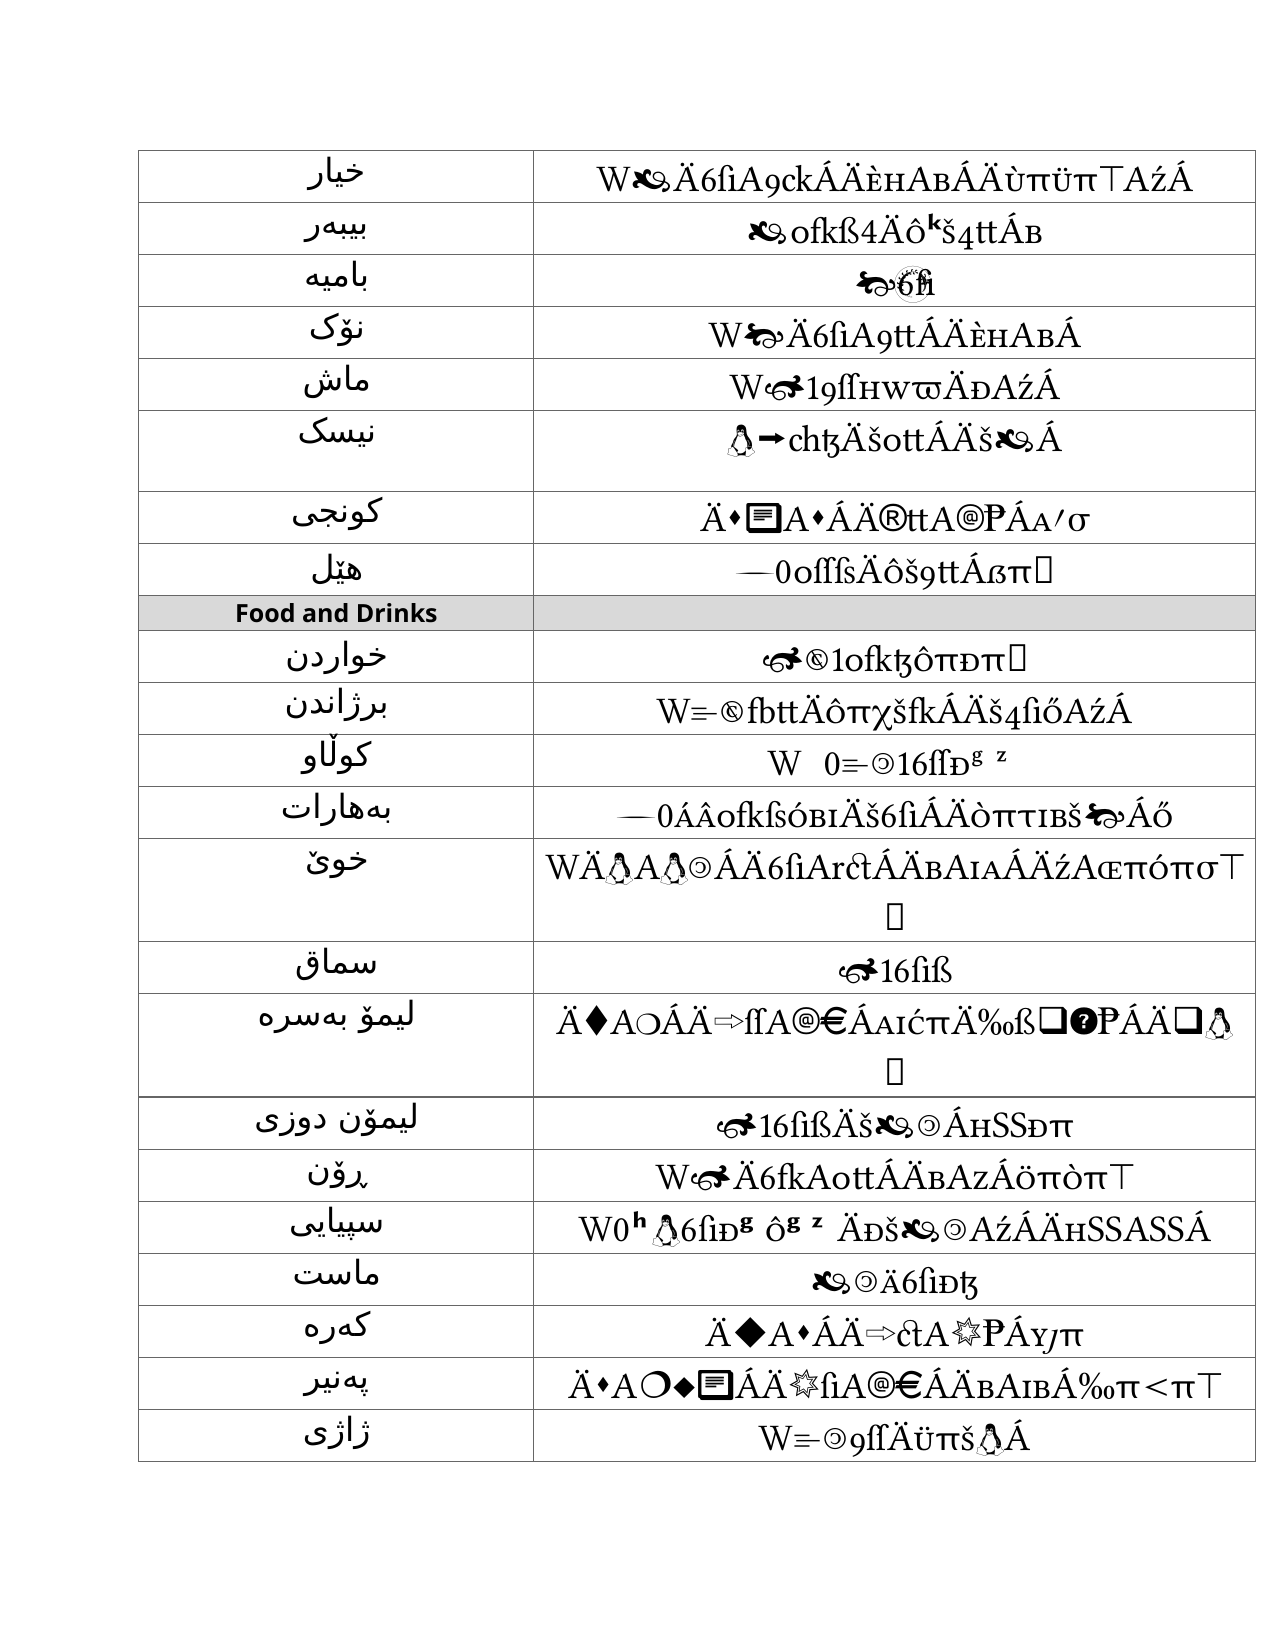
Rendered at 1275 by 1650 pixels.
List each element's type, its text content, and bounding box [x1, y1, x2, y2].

table_cell  [534, 683, 1255, 734]
table_cell لیمۆ بەسرە [139, 994, 533, 1096]
table_cell ماست [139, 1254, 533, 1305]
table_cell  [534, 1150, 1255, 1201]
table_cell  [534, 1358, 1255, 1409]
table_cell بیبەر [139, 203, 533, 254]
table_cell کوڵاو [139, 735, 533, 786]
table_cell خواردن [139, 631, 533, 682]
table_cell خیار [139, 151, 533, 202]
table_cell  [534, 787, 1255, 838]
table_cell  [534, 1202, 1255, 1253]
table_cell  [534, 839, 1255, 941]
table_cell  [534, 1410, 1255, 1461]
table_cell خوێ [139, 839, 533, 941]
table_cell نۆک [139, 307, 533, 358]
table_cell ڕۆن [139, 1150, 533, 1201]
table_cell  [534, 307, 1255, 358]
table_cell  [534, 255, 1255, 306]
table_cell ژاژی [139, 1410, 533, 1461]
table_cell  [534, 735, 1255, 786]
table_cell بامیە [139, 255, 533, 306]
table_cell  [534, 942, 1255, 993]
table_cell  [534, 203, 1255, 254]
table_cell  [534, 492, 1255, 543]
table_cell  [534, 544, 1255, 595]
table_cell Food and Drinks [139, 596, 533, 630]
table_cell برژاندن [139, 683, 533, 734]
table_cell بەهارات [139, 787, 533, 838]
table_cell  [534, 631, 1255, 682]
table_cell هێل [139, 544, 533, 595]
table_cell  [534, 411, 1255, 491]
table_cell نیسک [139, 411, 533, 491]
table_cell  [534, 994, 1255, 1096]
table_cell پەنیر [139, 1358, 533, 1409]
table_cell ماش [139, 359, 533, 410]
table_cell کونجی [139, 492, 533, 543]
table_cell لیمۆن دوزی [139, 1098, 533, 1148]
table_cell  [534, 1098, 1255, 1148]
table_cell  [534, 359, 1255, 410]
table_cell [534, 596, 1255, 630]
table_cell  [534, 151, 1255, 202]
table_cell سماق [139, 942, 533, 993]
table_cell  [534, 1254, 1255, 1305]
table_cell سپیایی [139, 1202, 533, 1253]
table_cell کەرە [139, 1306, 533, 1357]
table_cell  [534, 1306, 1255, 1357]
